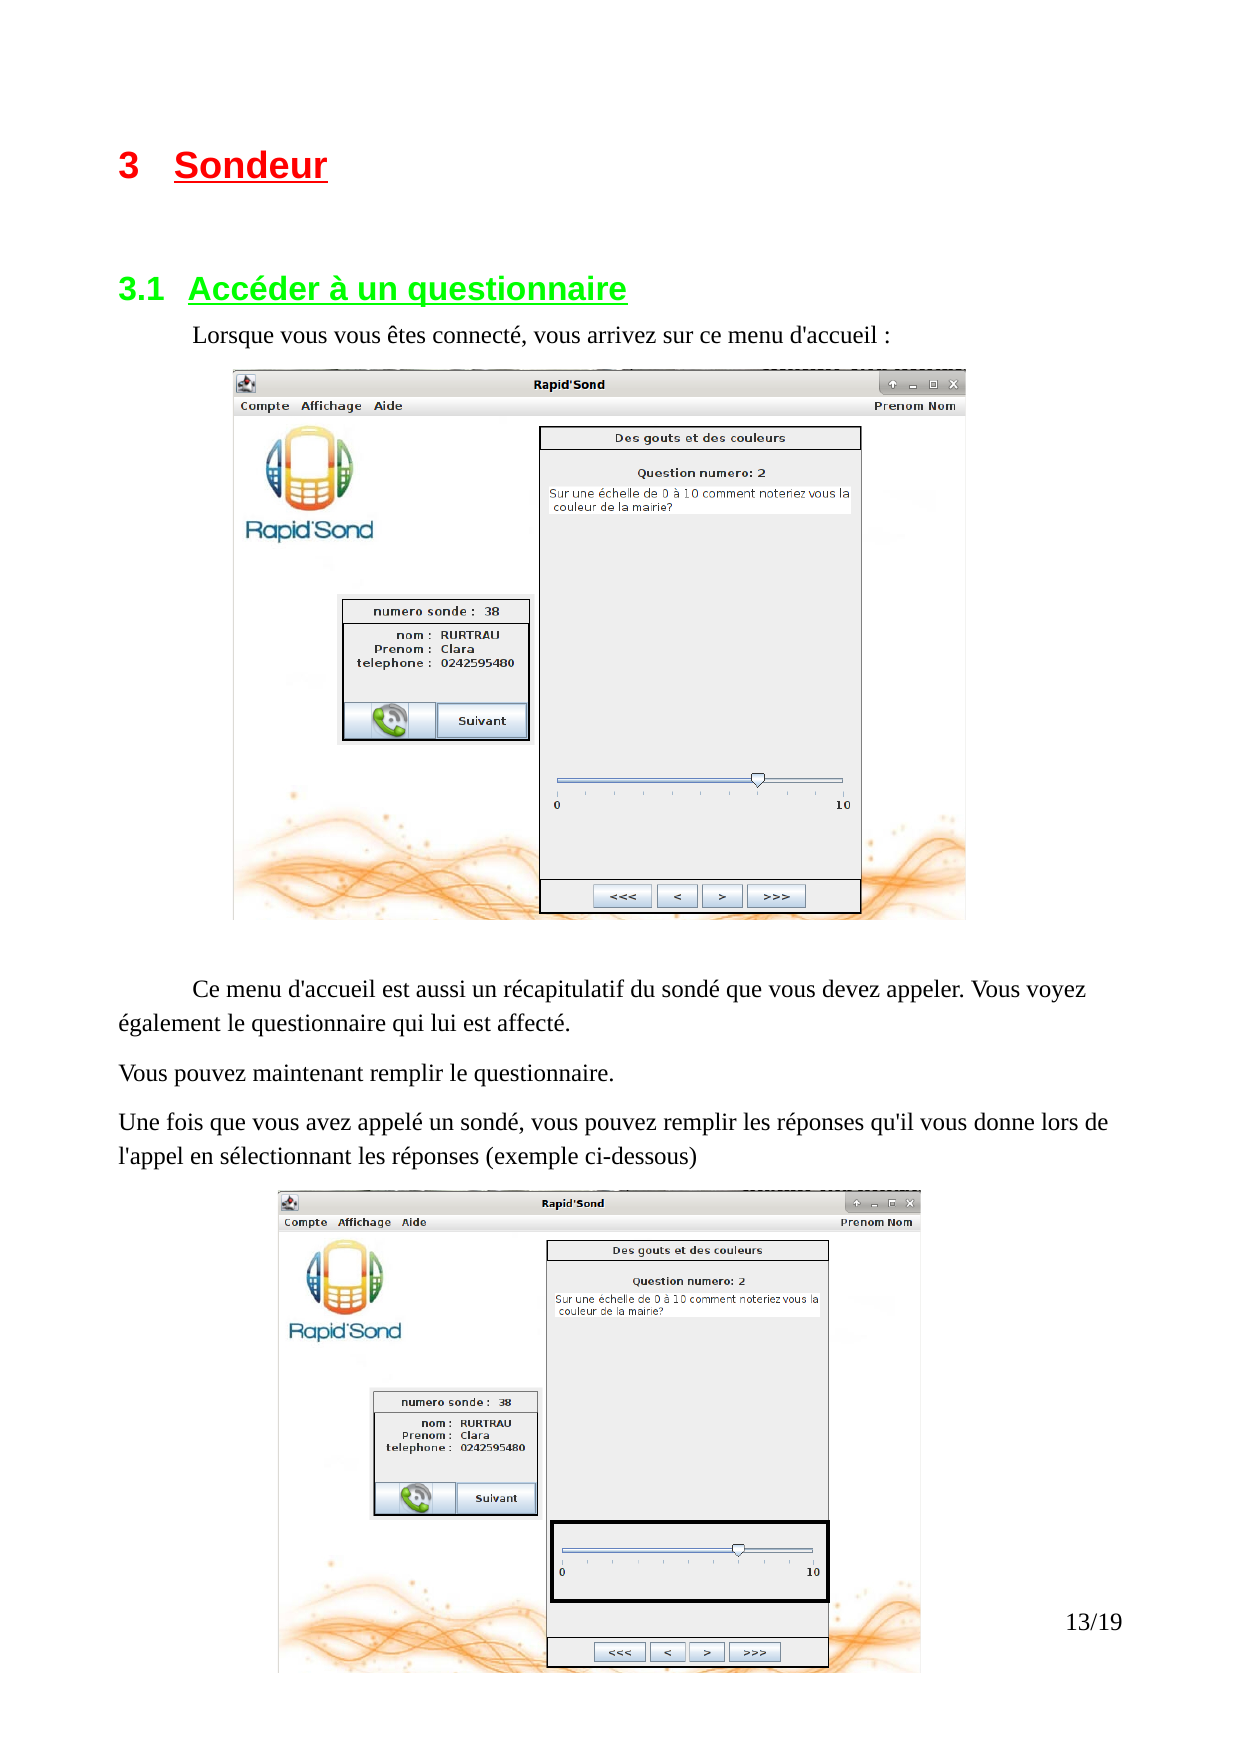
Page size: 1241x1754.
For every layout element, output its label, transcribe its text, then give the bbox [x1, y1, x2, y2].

subtitle Accéder à un questionnaire [118, 269, 1122, 308]
text Vous pouvez maintenant remplir le questionnaire. [118, 1058, 1122, 1086]
text Lorsque vous vous êtes connecté, vous arrivez sur ce menu d'accueil : [118, 320, 1122, 349]
picture [232, 369, 966, 920]
text Une fois que vous avez appelé un sondé, vous pouvez remplir les réponses qu'il vous donne lors de l'appel en sélectionnant les réponses (exemple ci-dessous) [118, 1107, 1122, 1170]
text Ce menu d'accueil est aussi un récapitulatif du sondé que vous devez appeler. Vous voyez également le questionnaire qui lui est affecté. [118, 974, 1122, 1037]
subtitle Sondeur [118, 143, 1122, 187]
picture [277, 1190, 921, 1673]
